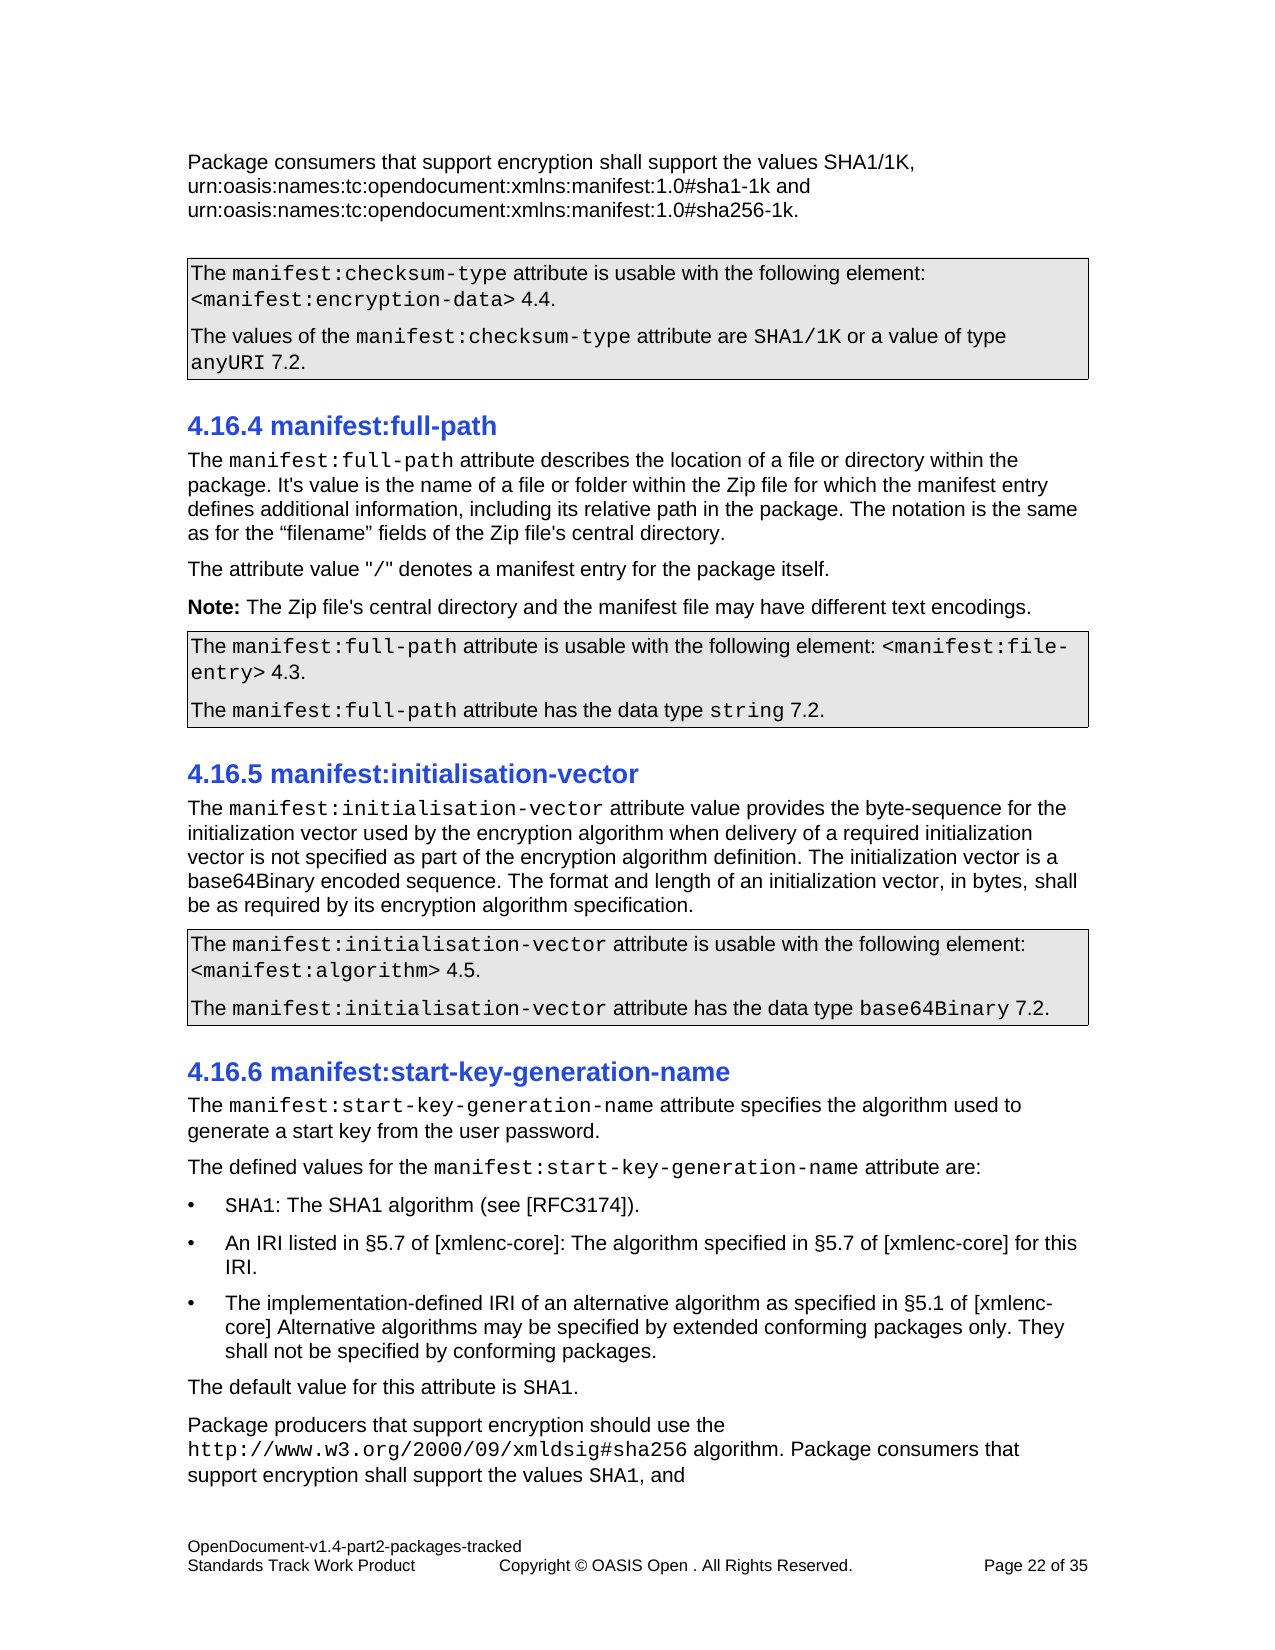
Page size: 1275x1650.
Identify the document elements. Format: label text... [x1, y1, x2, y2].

text Package producers that support encryption should use the http://www.w3.org/2000/09/xmldsig#sha256 algorithm. Package consumers that support encryption shall support the values SHA1, and [187, 1413, 1088, 1489]
list The manifest:initialisation-vector attribute is usable with the following element: <manifest:algorithm> 4.5. [188, 930, 1088, 984]
list The manifest:full-path attribute is usable with the following element: <manifest:file-entry> 4.3. [188, 632, 1088, 686]
list SHA1: The SHA1 algorithm (see [RFC3174]). [187, 1193, 1088, 1219]
list The manifest:checksum-type attribute is usable with the following element: <manifest:encryption-data> 4.4. [188, 259, 1088, 312]
text The defined values for the manifest:start-key-generation-name attribute are: [187, 1155, 1088, 1181]
subtitle manifest:full-path [187, 410, 1088, 441]
text The manifest:initialisation-vector attribute value provides the byte-sequence for the initialization vector used by the encryption algorithm when delivery of a required initialization vector is not specified as part of the encryption algorithm definition. The initialization vector is a base64Binary encoded sequence. The format and length of an initialization vector, in bytes, shall be as required by its encryption algorithm specification. [187, 795, 1088, 917]
subtitle manifest:initialisation-vector [187, 758, 1088, 789]
text Package consumers that support encryption shall support the values SHA1/1K, urn:oasis:names:tc:opendocument:xmlns:manifest:1.0#sha1-1k and urn:oasis:names:tc:opendocument:xmlns:manifest:1.0#sha256-1k. [187, 150, 1088, 222]
list The manifest:full-path attribute has the data type string 7.2. [188, 695, 1088, 727]
subtitle manifest:start-key-generation-name [187, 1056, 1088, 1087]
list An IRI listed in §5.7 of [xmlenc-core]: The algorithm specified in §5.7 of [xmlenc-core] for this IRI. [187, 1231, 1088, 1279]
text The manifest:full-path attribute describes the location of a file or directory within the package. It's value is the name of a file or folder within the Zip file for which the manifest entry defines additional information, including its relative path in the package. The notation is the same as for the “filename” fields of the Zip file's central directory. [187, 447, 1088, 545]
list The values of the manifest:checksum-type attribute are SHA1/1K or a value of type anyURI 7.2. [188, 321, 1088, 379]
text The manifest:start-key-generation-name attribute specifies the algorithm used to generate a start key from the user password. [187, 1093, 1088, 1143]
text The default value for this attribute is SHA1. [187, 1375, 1088, 1401]
list The manifest:initialisation-vector attribute has the data type base64Binary 7.2. [188, 993, 1088, 1025]
text Note: The Zip file's central directory and the manifest file may have different text encodings. [187, 595, 1088, 619]
list The implementation-defined IRI of an alternative algorithm as specified in §5.1 of [xmlenc-core] Alternative algorithms may be specified by extended conforming packages only. They shall not be specified by conforming packages. [187, 1291, 1088, 1363]
text The attribute value "/" denotes a manifest entry for the package itself. [187, 557, 1088, 583]
